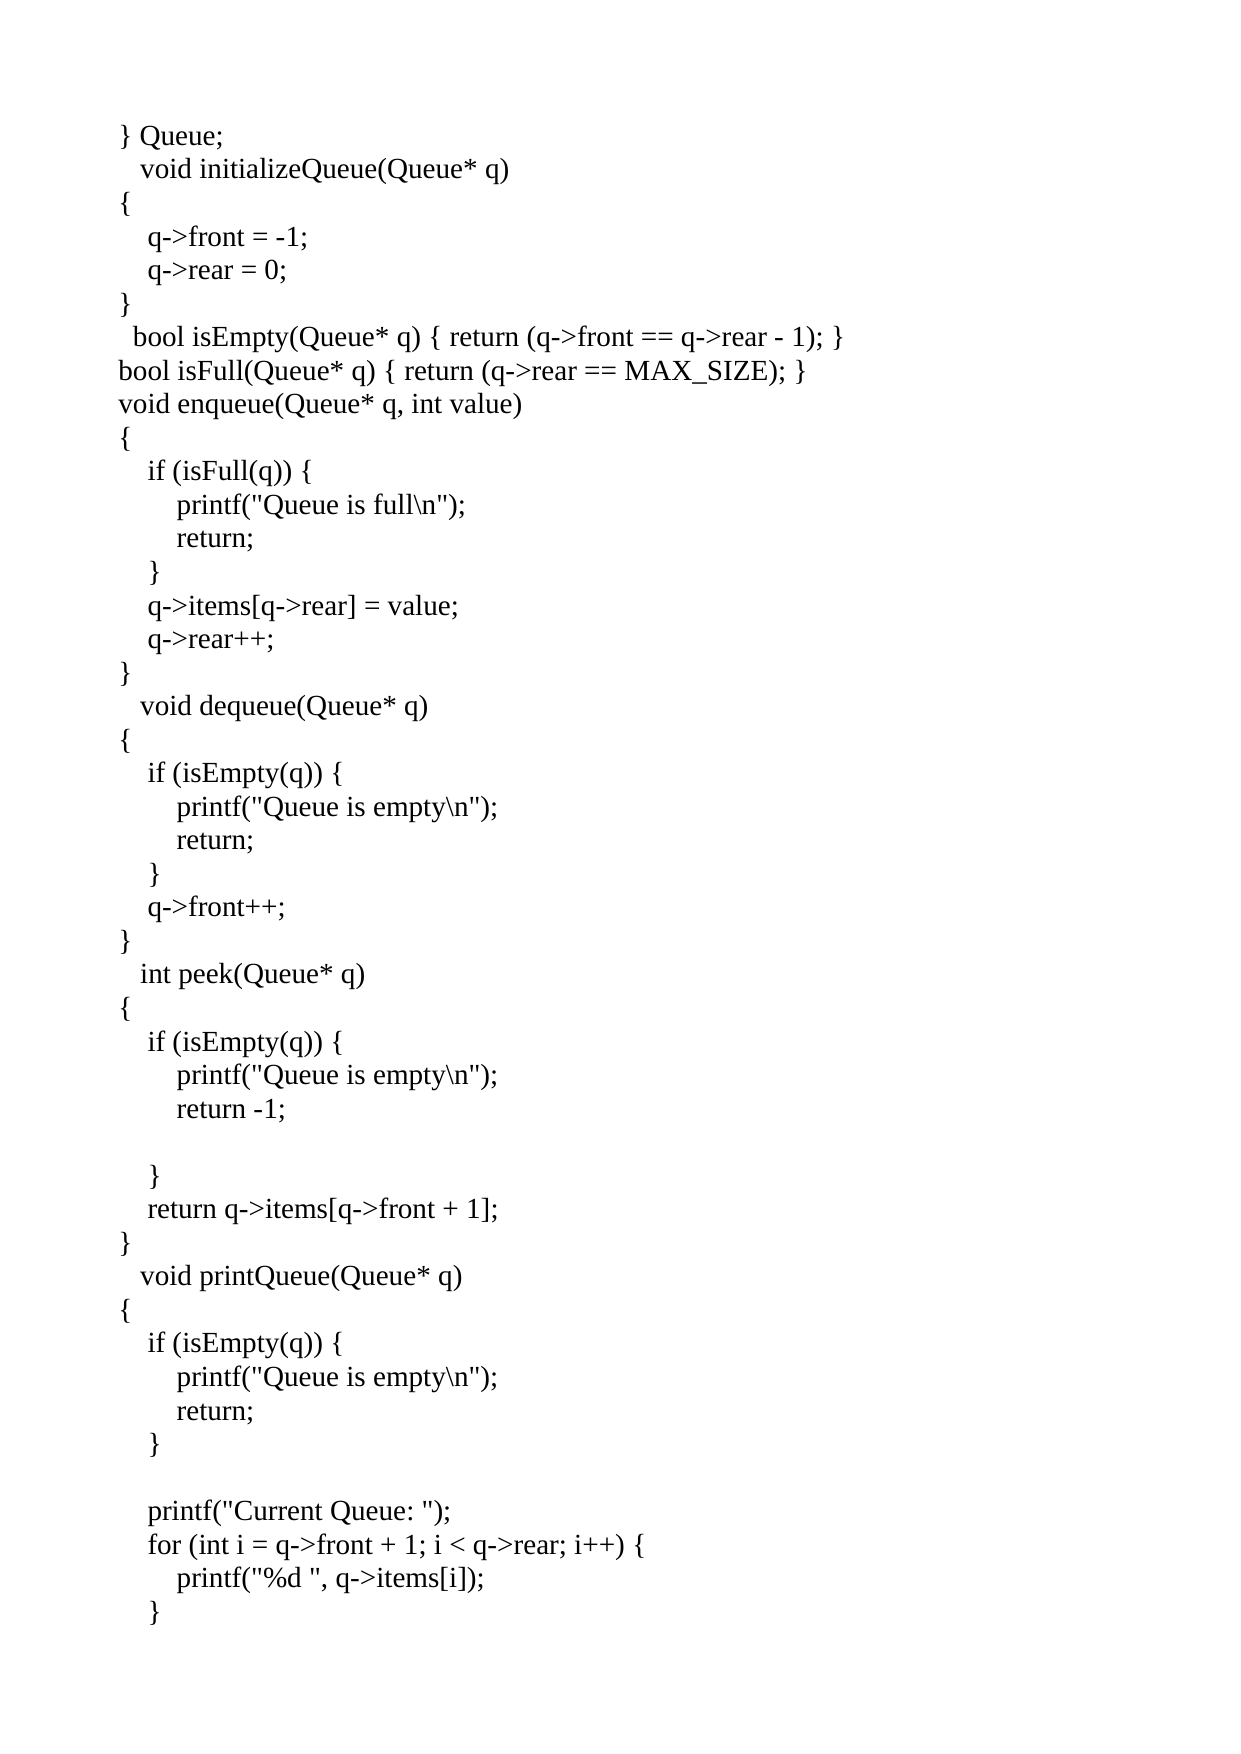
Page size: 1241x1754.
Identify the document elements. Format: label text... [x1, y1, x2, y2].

text } [118, 1426, 1122, 1460]
text void dequeue(Queue* q) [118, 688, 1122, 722]
text for (int i = q->front + 1; i < q->rear; i++) { [118, 1527, 1122, 1560]
text q->rear = 0; [118, 252, 1122, 286]
text if (isEmpty(q)) { [118, 1024, 1122, 1057]
text void initializeQueue(Queue* q) [118, 152, 1122, 185]
text } [118, 856, 1122, 889]
text void enqueue(Queue* q, int value) [118, 386, 1122, 420]
text int peek(Queue* q) [118, 957, 1122, 990]
text printf("Queue is empty\n"); [118, 1057, 1122, 1091]
text if (isEmpty(q)) { [118, 1326, 1122, 1359]
text } [118, 655, 1122, 688]
text } [118, 1594, 1122, 1627]
text } Queue; [118, 118, 1122, 152]
text q->rear++; [118, 621, 1122, 655]
text q->items[q->rear] = value; [118, 588, 1122, 621]
text bool isFull(Queue* q) { return (q->rear == MAX_SIZE); } [118, 353, 1122, 386]
text bool isEmpty(Queue* q) { return (q->front == q->rear - 1); } [118, 319, 1122, 353]
text printf("Queue is empty\n"); [118, 1359, 1122, 1393]
text return; [118, 521, 1122, 554]
text } [118, 286, 1122, 319]
text } [118, 923, 1122, 957]
text q->front = -1; [118, 219, 1122, 252]
text } [118, 554, 1122, 588]
text return q->items[q->front + 1]; [118, 1191, 1122, 1225]
text } [118, 1225, 1122, 1258]
text return; [118, 822, 1122, 856]
text { [118, 990, 1122, 1024]
text void printQueue(Queue* q) [118, 1258, 1122, 1292]
text printf("Current Queue: "); [118, 1493, 1122, 1527]
text return; [118, 1393, 1122, 1426]
text printf("Queue is full\n"); [118, 487, 1122, 521]
text { [118, 1292, 1122, 1326]
text { [118, 722, 1122, 755]
text return -1; [118, 1091, 1122, 1124]
text printf("Queue is empty\n"); [118, 789, 1122, 822]
text { [118, 185, 1122, 219]
text printf("%d ", q->items[i]); [118, 1560, 1122, 1594]
text if (isFull(q)) { [118, 453, 1122, 487]
text q->front++; [118, 889, 1122, 923]
text if (isEmpty(q)) { [118, 755, 1122, 789]
text } [118, 1158, 1122, 1191]
text { [118, 420, 1122, 453]
